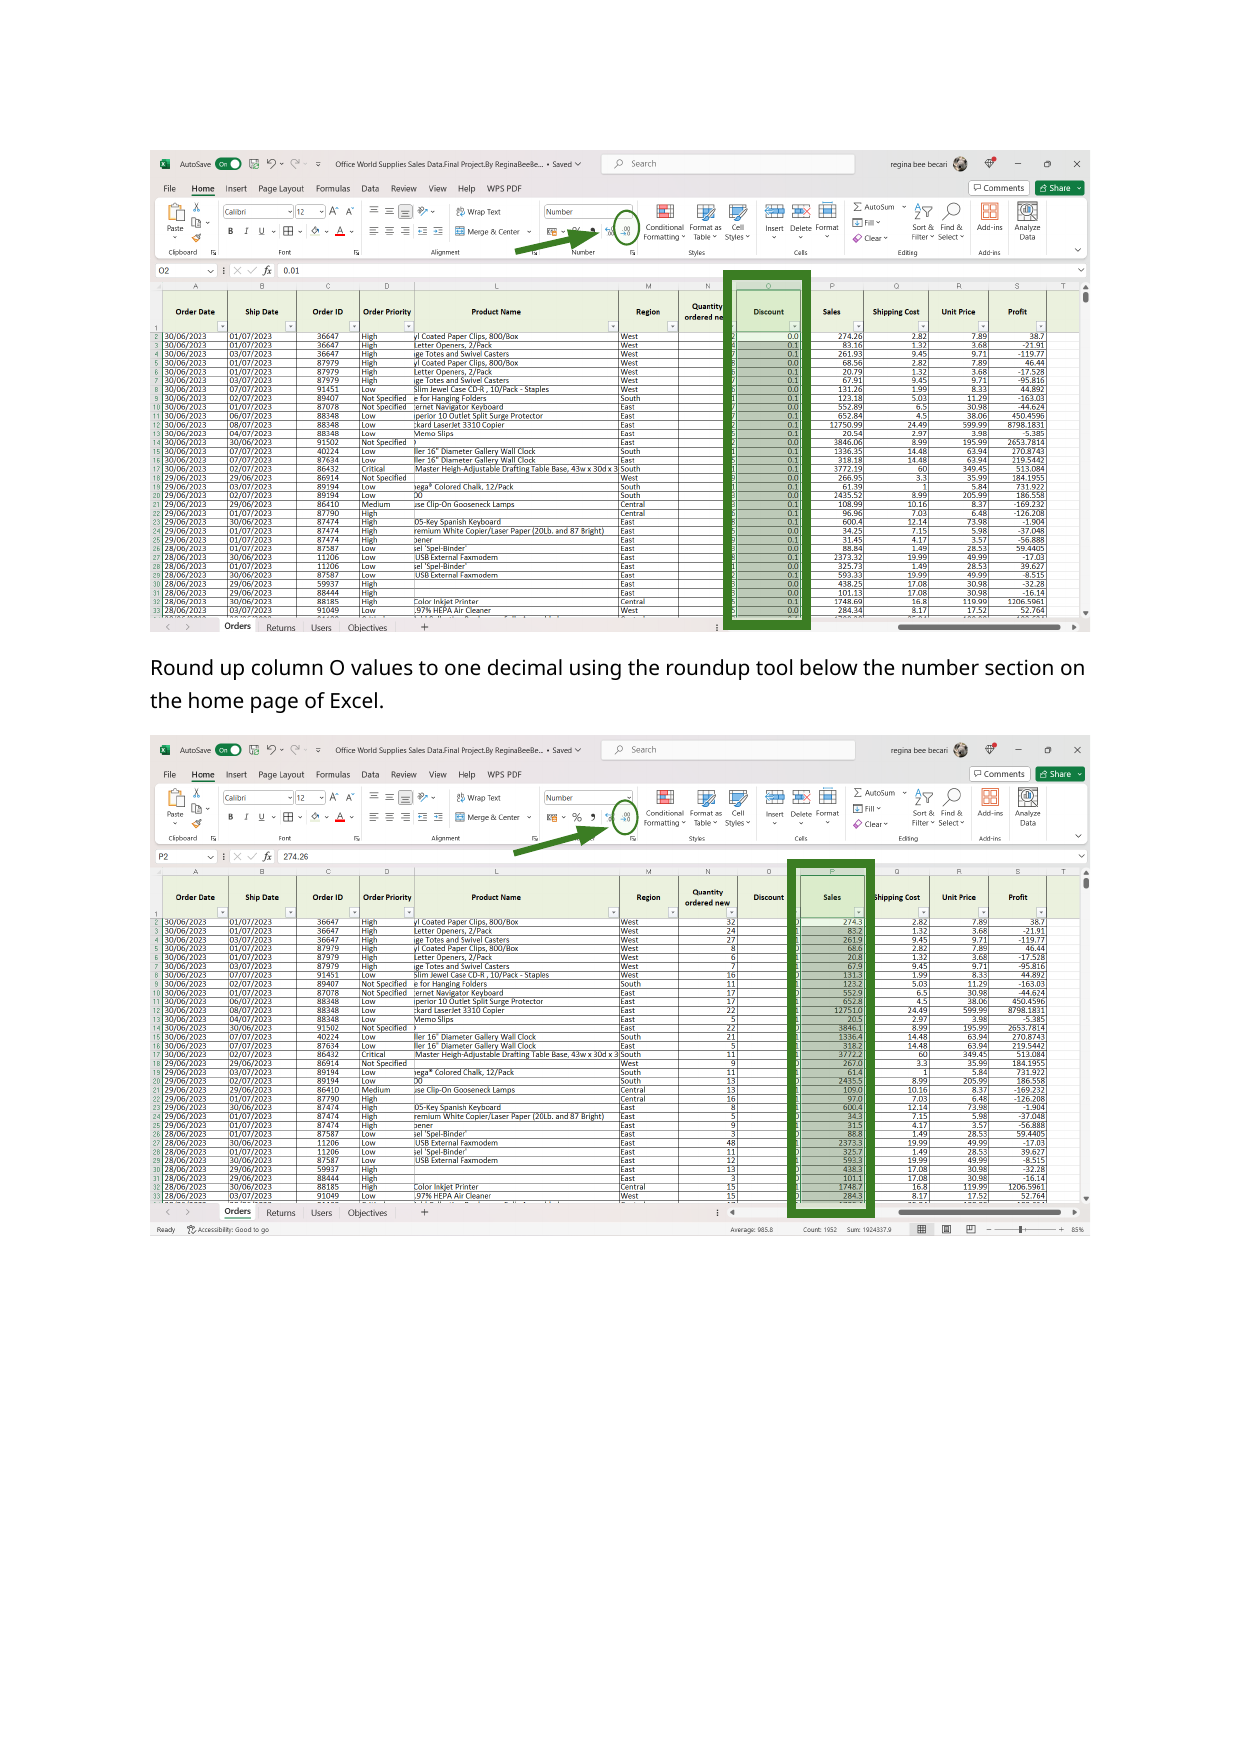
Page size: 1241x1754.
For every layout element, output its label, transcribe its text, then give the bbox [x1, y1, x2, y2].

text Round up column O values to one decimal using the roundup tool below the number section on the home page of Excel. [150, 653, 1090, 714]
